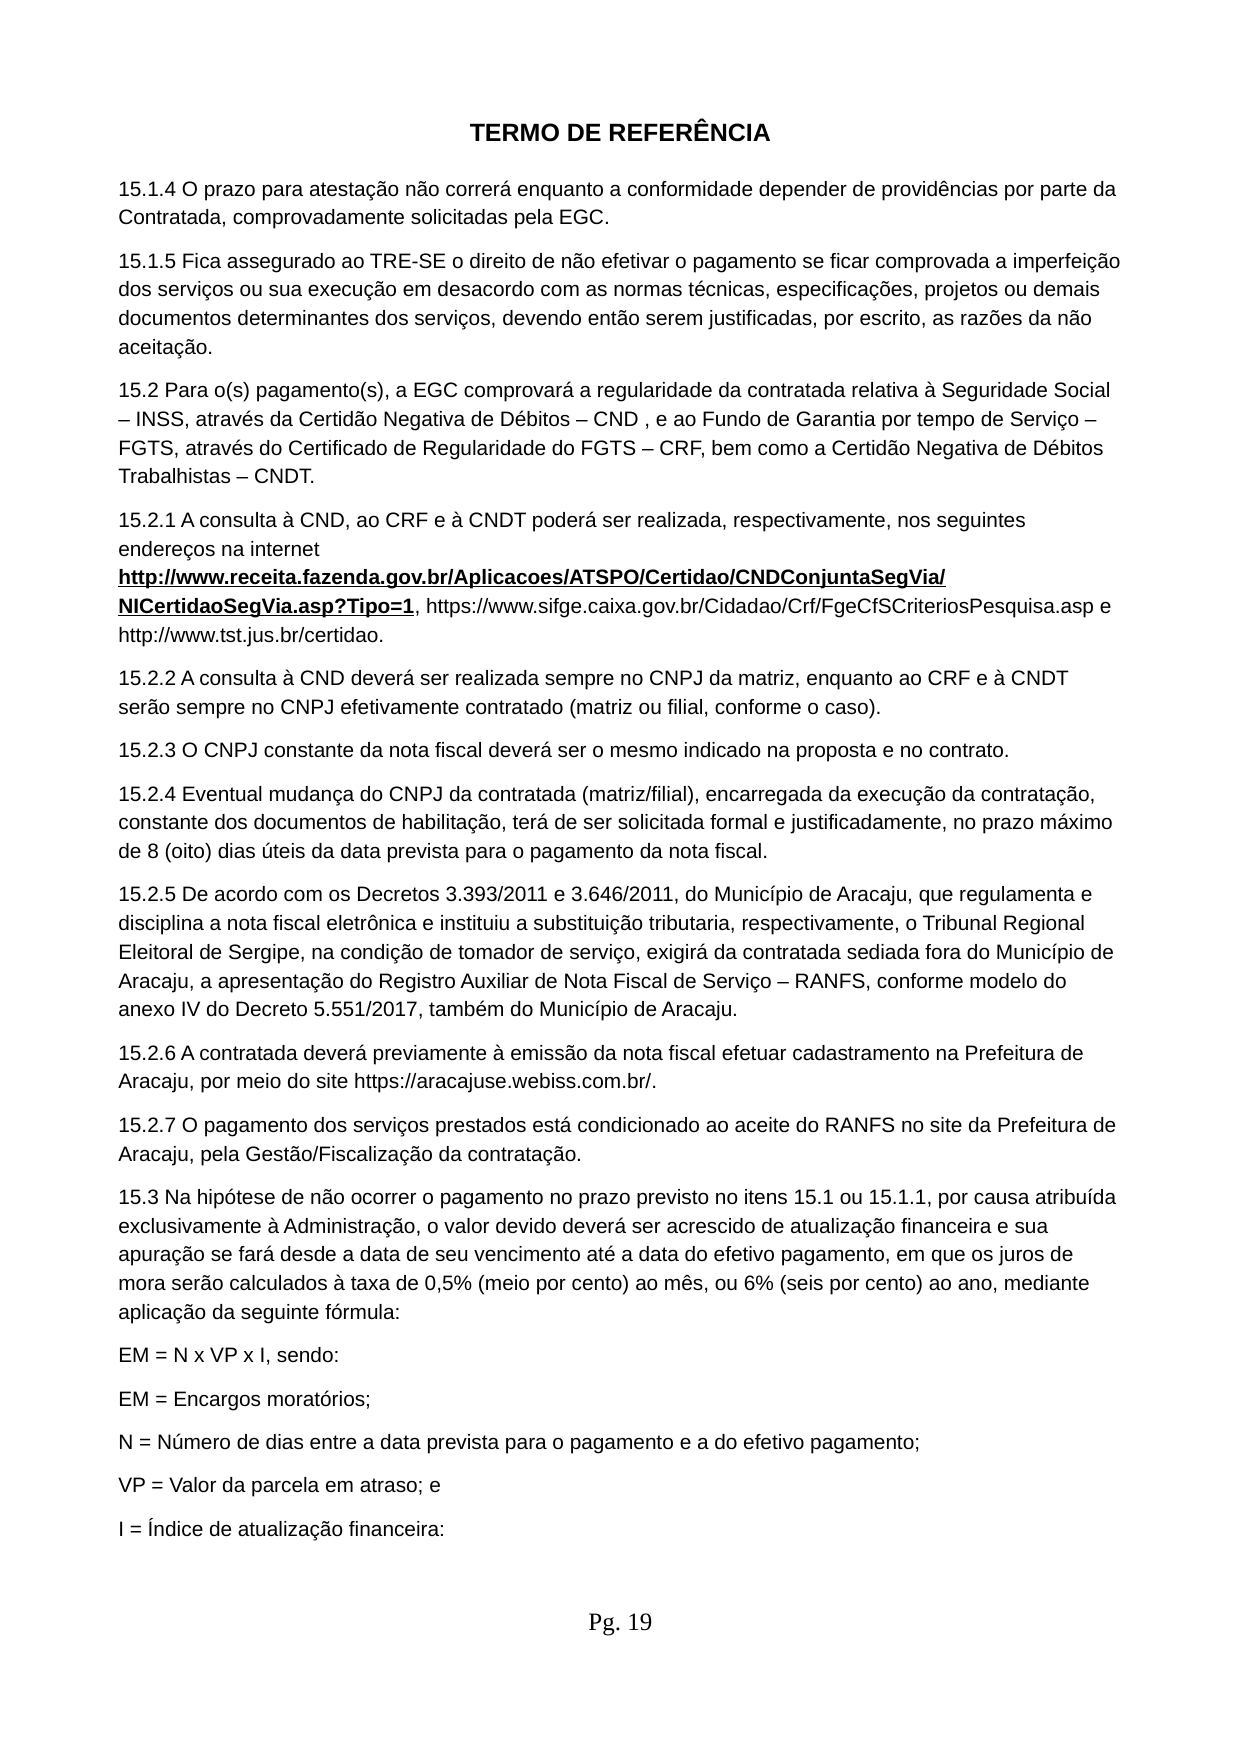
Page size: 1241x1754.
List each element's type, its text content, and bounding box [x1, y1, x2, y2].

text 15.2 Para o(s) pagamento(s), a EGC comprovará a regularidade da contratada relativa à Seguridade Social – INSS, através da Certidão Negativa de Débitos – CND , e ao Fundo de Garantia por tempo de Serviço – FGTS, através do Certificado de Regularidade do FGTS – CRF, bem como a Certidão Negativa de Débitos Trabalhistas – CNDT. [118, 378, 1122, 488]
text 15.2.5 De acordo com os Decretos 3.393/2011 e 3.646/2011, do Município de Aracaju, que regulamenta e disciplina a nota fiscal eletrônica e instituiu a substituição tributaria, respectivamente, o Tribunal Regional Eleitoral de Sergipe, na condição de tomador de serviço, exigirá da contratada sediada fora do Município de Aracaju, a apresentação do Registro Auxiliar de Nota Fiscal de Serviço – RANFS, conforme modelo do anexo IV do Decreto 5.551/2017, também do Município de Aracaju. [118, 882, 1122, 1021]
text EM = N x VP x I, sendo: [118, 1343, 1122, 1367]
text I = Índice de atualização financeira: [118, 1516, 1122, 1540]
text 15.3 Na hipótese de não ocorrer o pagamento no prazo previsto no itens 15.1 ou 15.1.1, por causa atribuída exclusivamente à Administração, o valor devido deverá ser acrescido de atualização financeira e sua apuração se fará desde a data de seu vencimento até a data do efetivo pagamento, em que os juros de mora serão calculados à taxa de 0,5% (meio por cento) ao mês, ou 6% (seis por cento) ao ano, mediante aplicação da seguinte fórmula: [118, 1185, 1122, 1324]
text 15.2.7 O pagamento dos serviços prestados está condicionado ao aceite do RANFS no site da Prefeitura de Aracaju, pela Gestão/Fiscalização da contratação. [118, 1113, 1122, 1165]
text N = Número de dias entre a data prevista para o pagamento e a do efetivo pagamento; [118, 1430, 1122, 1454]
text 15.1.4 O prazo para atestação não correrá enquanto a conformidade depender de providências por parte da Contratada, comprovadamente solicitadas pela EGC. [118, 176, 1122, 229]
text 15.2.1 A consulta à CND, ao CRF e à CNDT poderá ser realizada, respectivamente, nos seguintes endereços na internet http://www.receita.fazenda.gov.br/Aplicacoes/ATSPO/Certidao/CNDConjuntaSegVia/NICertidaoSegVia.asp?Tipo=1, https://www.sifge.caixa.gov.br/Cidadao/Crf/FgeCfSCriteriosPesquisa.asp e http://www.tst.jus.br/certidao. [118, 508, 1122, 647]
text EM = Encargos moratórios; [118, 1386, 1122, 1410]
text 15.2.3 O CNPJ constante da nota fiscal deverá ser o mesmo indicado na proposta e no contrato. [118, 738, 1122, 762]
text VP = Valor da parcela em atraso; e [118, 1473, 1122, 1497]
text 15.2.6 A contratada deverá previamente à emissão da nota fiscal efetuar cadastramento na Prefeitura de Aracaju, por meio do site https://aracajuse.webiss.com.br/. [118, 1041, 1122, 1093]
text 15.2.4 Eventual mudança do CNPJ da contratada (matriz/filial), encarregada da execução da contratação, constante dos documentos de habilitação, terá de ser solicitada formal e justificadamente, no prazo máximo de 8 (oito) dias úteis da data prevista para o pagamento da nota fiscal. [118, 781, 1122, 863]
text 15.2.2 A consulta à CND deverá ser realizada sempre no CNPJ da matriz, enquanto ao CRF e à CNDT serão sempre no CNPJ efetivamente contratado (matriz ou filial, conforme o caso). [118, 666, 1122, 719]
text 15.1.5 Fica assegurado ao TRE-SE o direito de não efetivar o pagamento se ficar comprovada a imperfeição dos serviços ou sua execução em desacordo com as normas técnicas, especificações, projetos ou demais documentos determinantes dos serviços, devendo então serem justificadas, por escrito, as razões da não aceitação. [118, 248, 1122, 359]
